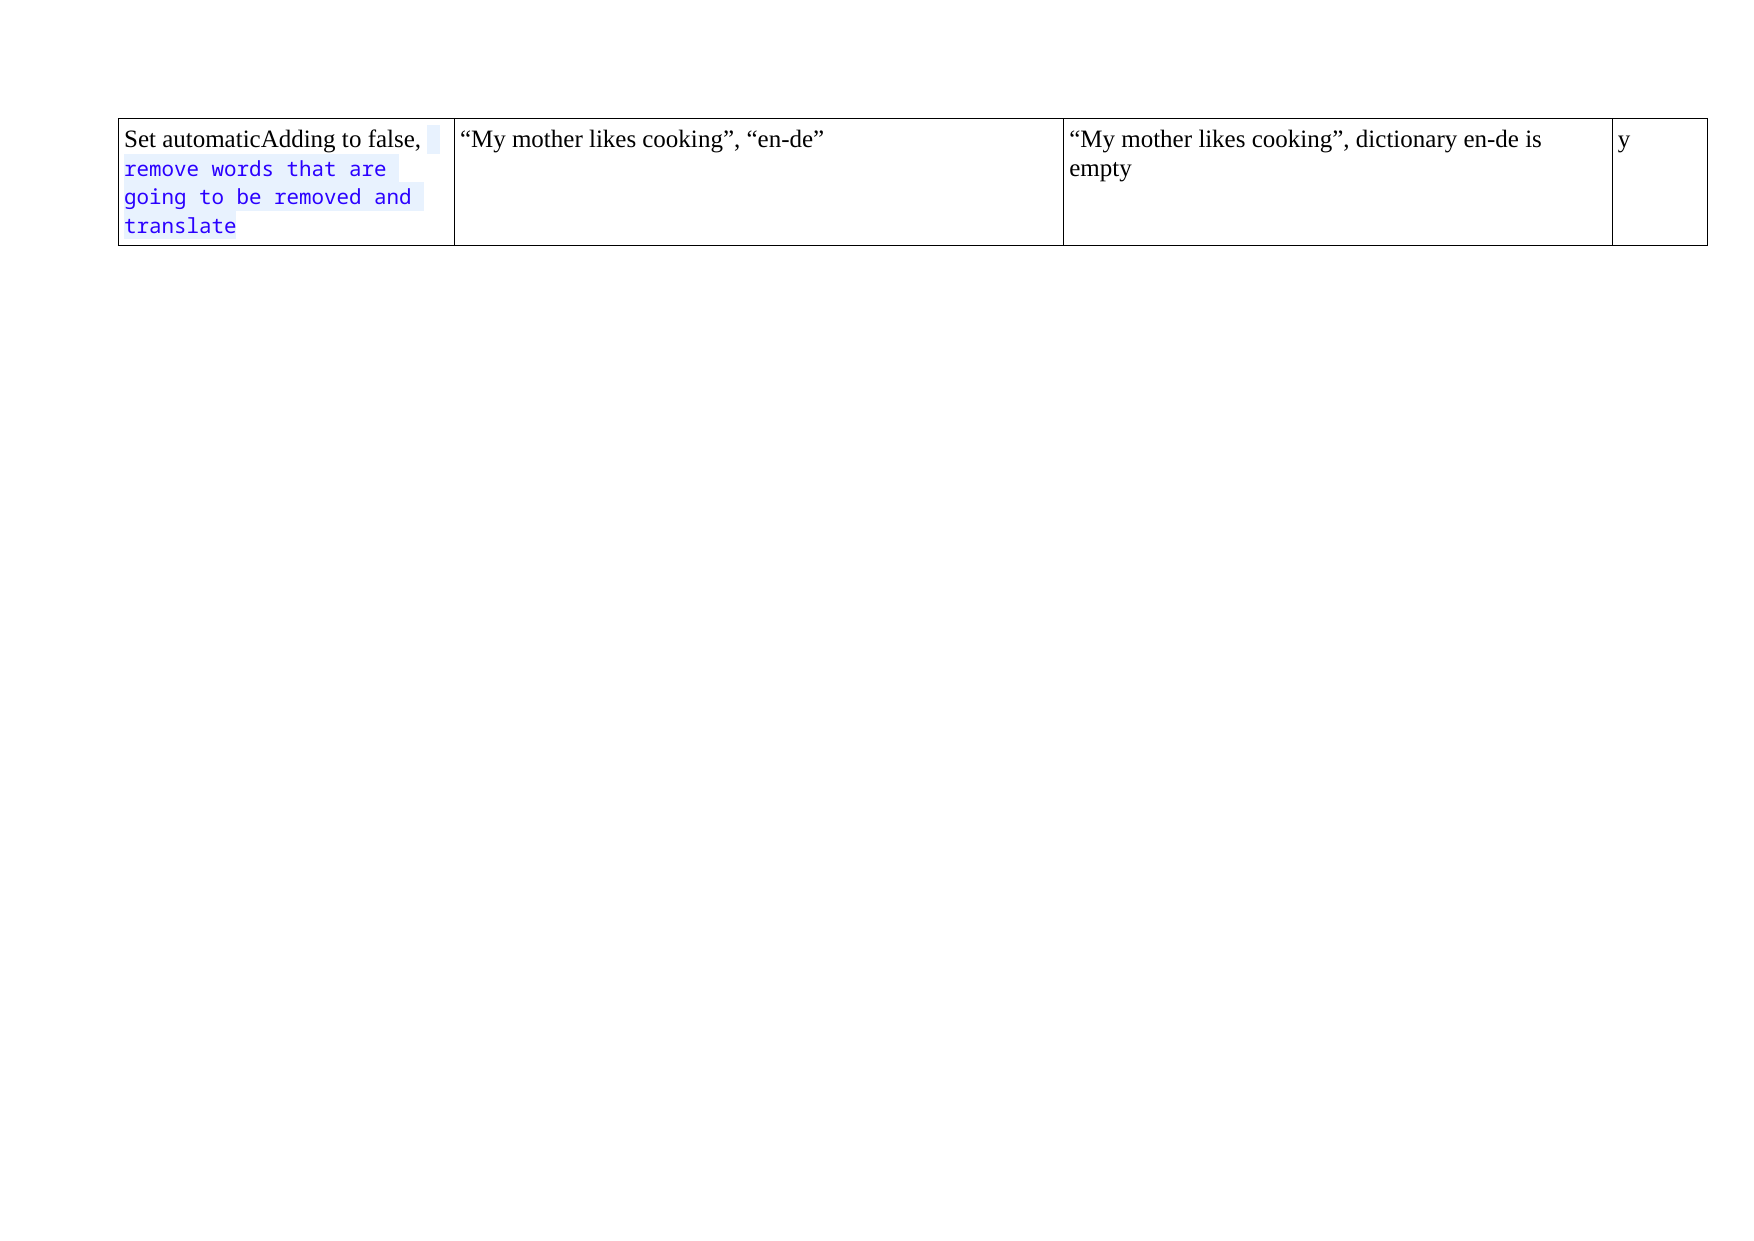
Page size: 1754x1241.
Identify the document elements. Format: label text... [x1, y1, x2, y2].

table_cell “My mother likes cooking”, dictionary en-de is empty [1064, 119, 1612, 245]
table_cell Set automaticAdding to false, remove words that are going to be removed and translate [119, 119, 454, 245]
table_cell y [1613, 119, 1707, 245]
table_cell “My mother likes cooking”, “en-de” [455, 119, 1063, 245]
